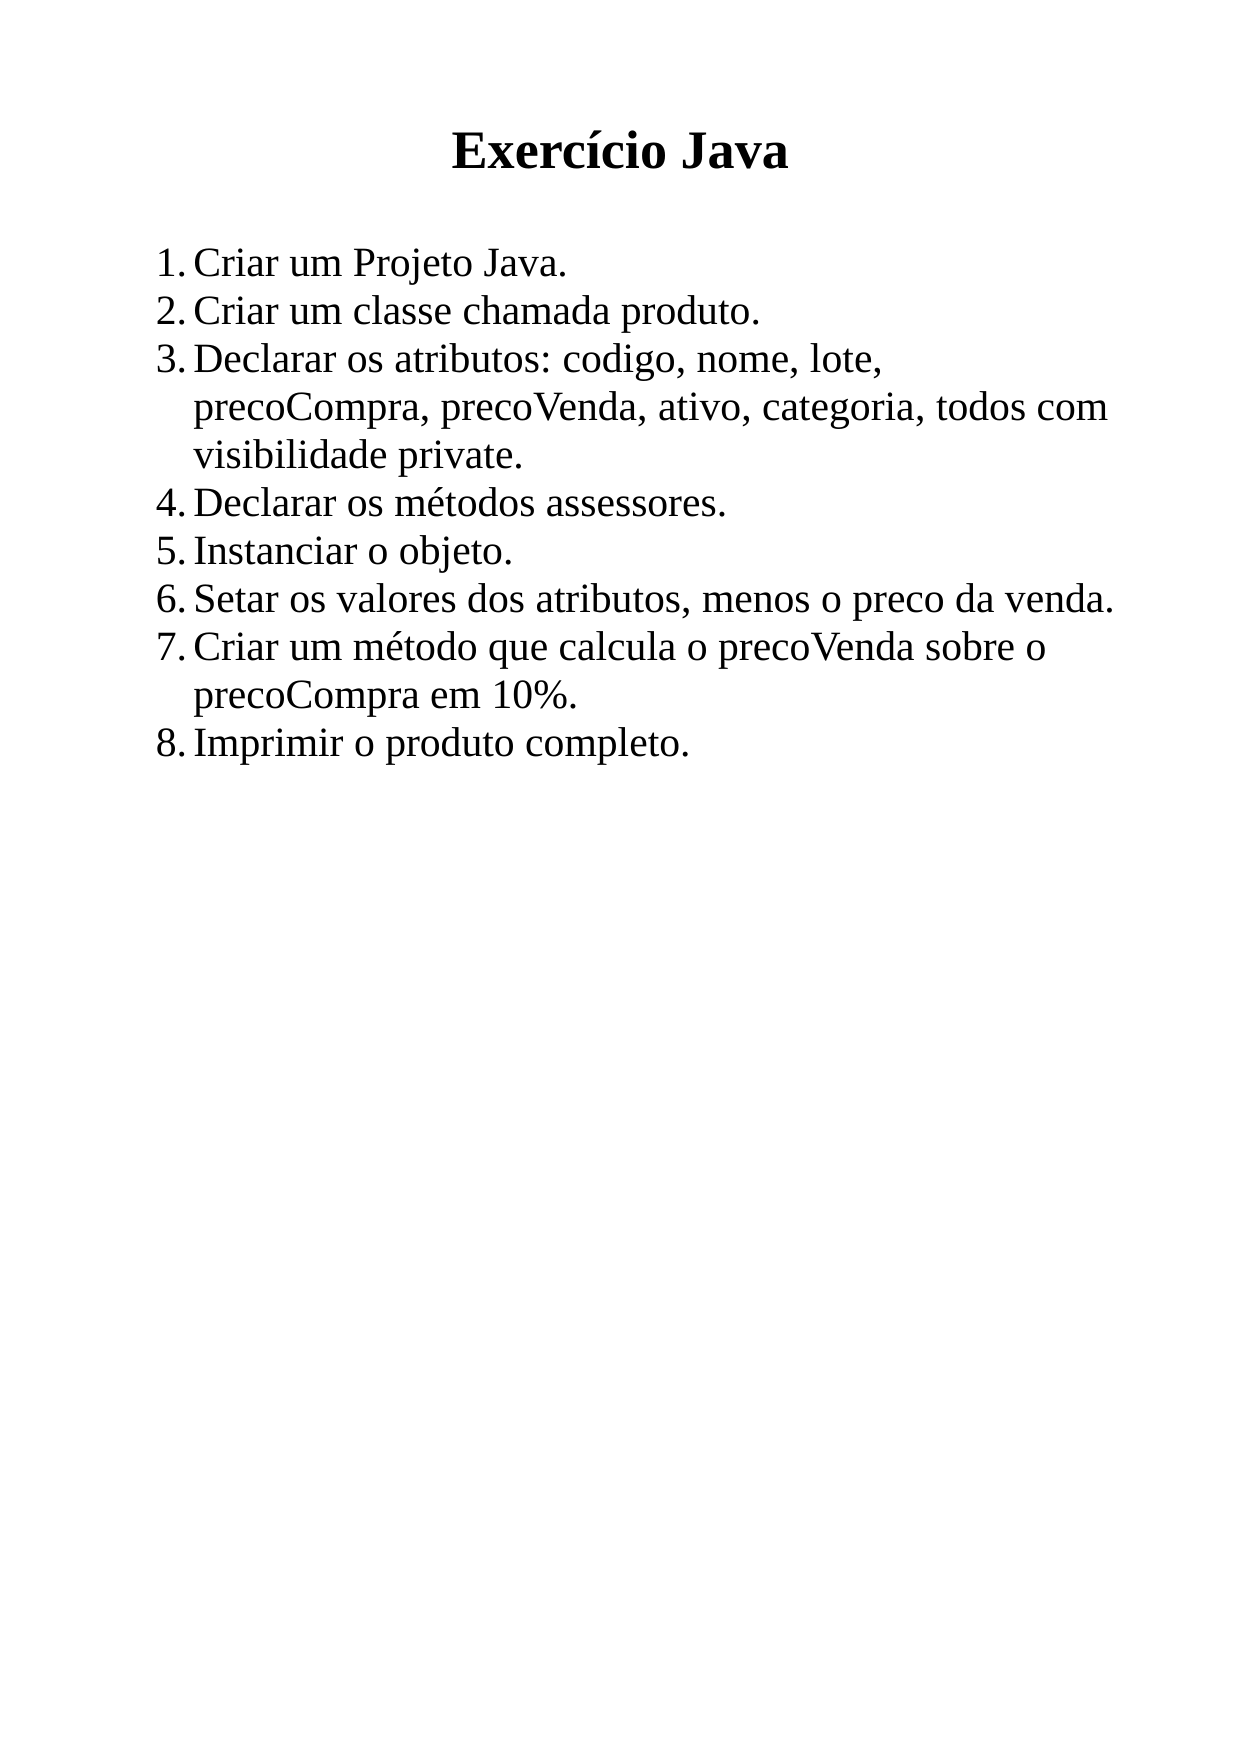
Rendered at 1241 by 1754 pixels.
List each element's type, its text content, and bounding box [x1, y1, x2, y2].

list Imprimir o produto completo. [156, 717, 1122, 765]
list Criar um classe chamada produto. [156, 286, 1122, 334]
list Declarar os atributos: codigo, nome, lote, precoCompra, precoVenda, ativo, categoria, todos com visibilidade private. [156, 334, 1122, 477]
list Declarar os métodos assessores. [156, 477, 1122, 525]
list Instanciar o objeto. [156, 525, 1122, 573]
list Setar os valores dos atributos, menos o preco da venda. [156, 573, 1122, 621]
list Criar um Projeto Java. [156, 238, 1122, 286]
text Exercício Java [118, 118, 1122, 180]
list Criar um método que calcula o precoVenda sobre o precoCompra em 10%. [156, 621, 1122, 717]
